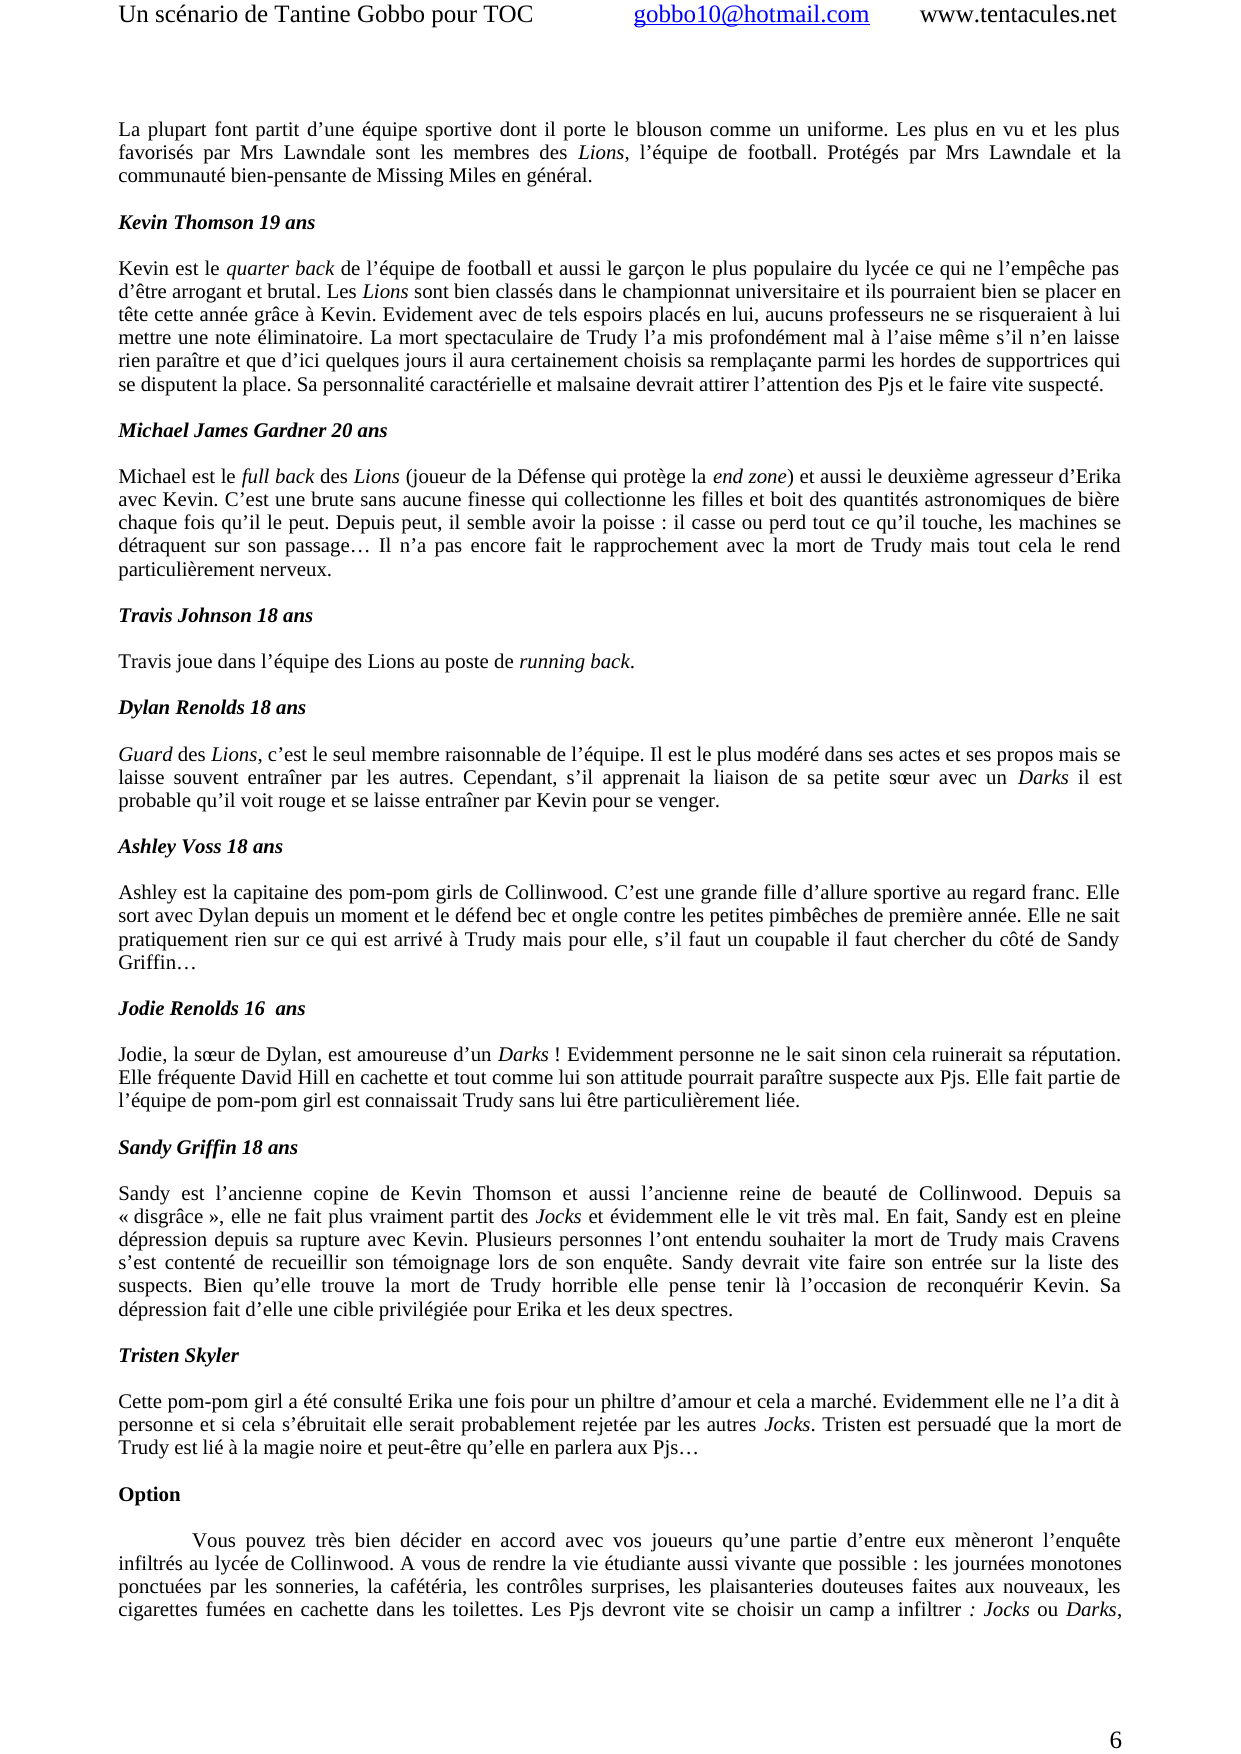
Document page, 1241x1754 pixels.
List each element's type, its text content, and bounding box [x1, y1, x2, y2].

subtitle Kevin Thomson 19 ans [118, 211, 1122, 234]
subtitle Sandy Griffin 18 ans [118, 1136, 1122, 1159]
text Travis Johnson 18 ans [118, 604, 1122, 627]
text Vous pouvez très bien décider en accord avec vos joueurs qu’une partie d’entre eux mèneront l’enquête infiltrés au lycée de Collinwood. A vous de rendre la vie étudiante aussi vivante que possible : les journées monotones ponctuées par les sonneries, la cafétéria, les contrôles surprises, les plaisanteries douteuses faites aux nouveaux, les cigarettes fumées en cachette dans les toilettes. Les Pjs devront vite se choisir un camp a infiltrer : Jocks ou Darks, [118, 1529, 1122, 1621]
subtitle Jodie Renolds 16 ans [118, 997, 1122, 1020]
text Ashley est la capitaine des pom-pom girls de Collinwood. C’est une grande fille d’allure sportive au regard franc. Elle sort avec Dylan depuis un moment et le défend bec et ongle contre les petites pimbêches de première année. Elle ne sait pratiquement rien sur ce qui est arrivé à Trudy mais pour elle, s’il faut un coupable il faut chercher du côté de Sandy Griffin… [118, 881, 1122, 974]
text Jodie, la sœur de Dylan, est amoureuse d’un Darks ! Evidemment personne ne le sait sinon cela ruinerait sa réputation. Elle fréquente David Hill en cachette et tout comme lui son attitude pourrait paraître suspecte aux Pjs. Elle fait partie de l’équipe de pom-pom girl est connaissait Trudy sans lui être particulièrement liée. [118, 1043, 1122, 1112]
subtitle Ashley Voss 18 ans [118, 835, 1122, 858]
subtitle Michael James Gardner 20 ans [118, 419, 1122, 442]
text La plupart font partit d’une équipe sportive dont il porte le blouson comme un uniforme. Les plus en vu et les plus favorisés par Mrs Lawndale sont les membres des Lions, l’équipe de football. Protégés par Mrs Lawndale et la communauté bien-pensante de Missing Miles en général. [118, 118, 1122, 187]
text Travis joue dans l’équipe des Lions au poste de running back. [118, 650, 1122, 673]
text Sandy est l’ancienne copine de Kevin Thomson et aussi l’ancienne reine de beauté de Collinwood. Depuis sa « disgrâce », elle ne fait plus vraiment partit des Jocks et évidemment elle le vit très mal. En fait, Sandy est en pleine dépression depuis sa rupture avec Kevin. Plusieurs personnes l’ont entendu souhaiter la mort de Trudy mais Cravens s’est contenté de recueillir son témoignage lors de son enquête. Sandy devrait vite faire son entrée sur la liste des suspects. Bien qu’elle trouve la mort de Trudy horrible elle pense tenir là l’occasion de reconquérir Kevin. Sa dépression fait d’elle une cible privilégiée pour Erika et les deux spectres. [118, 1182, 1122, 1321]
text Kevin est le quarter back de l’équipe de football et aussi le garçon le plus populaire du lycée ce qui ne l’empêche pas d’être arrogant et brutal. Les Lions sont bien classés dans le championnat universitaire et ils pourraient bien se placer en tête cette année grâce à Kevin. Evidement avec de tels espoirs placés en lui, aucuns professeurs ne se risqueraient à lui mettre une note éliminatoire. La mort spectaculaire de Trudy l’a mis profondément mal à l’aise même s’il n’en laisse rien paraître et que d’ici quelques jours il aura certainement choisis sa remplaçante parmi les hordes de supportrices qui se disputent la place. Sa personnalité caractérielle et malsaine devrait attirer l’attention des Pjs et le faire vite suspecté. [118, 257, 1122, 396]
subtitle Tristen Skyler [118, 1344, 1122, 1367]
text Guard des Lions, c’est le seul membre raisonnable de l’équipe. Il est le plus modéré dans ses actes et ses propos mais se laisse souvent entraîner par les autres. Cependant, s’il apprenait la liaison de sa petite sœur avec un Darks il est probable qu’il voit rouge et se laisse entraîner par Kevin pour se venger. [118, 742, 1122, 812]
text Cette pom-pom girl a été consulté Erika une fois pour un philtre d’amour et cela a marché. Evidemment elle ne l’a dit à personne et si cela s’ébruitait elle serait probablement rejetée par les autres Jocks. Tristen est persuadé que la mort de Trudy est lié à la magie noire et peut-être qu’elle en parlera aux Pjs… [118, 1390, 1122, 1459]
subtitle Dylan Renolds 18 ans [118, 696, 1122, 719]
text Michael est le full back des Lions (joueur de la Défense qui protège la end zone) et aussi le deuxième agresseur d’Erika avec Kevin. C’est une brute sans aucune finesse qui collectionne les filles et boit des quantités astronomiques de bière chaque fois qu’il le peut. Depuis peut, il semble avoir la poisse : il casse ou perd tout ce qu’il touche, les machines se détraquent sur son passage… Il n’a pas encore fait le rapprochement avec la mort de Trudy mais tout cela le rend particulièrement nerveux. [118, 465, 1122, 581]
text Option [118, 1482, 1122, 1506]
